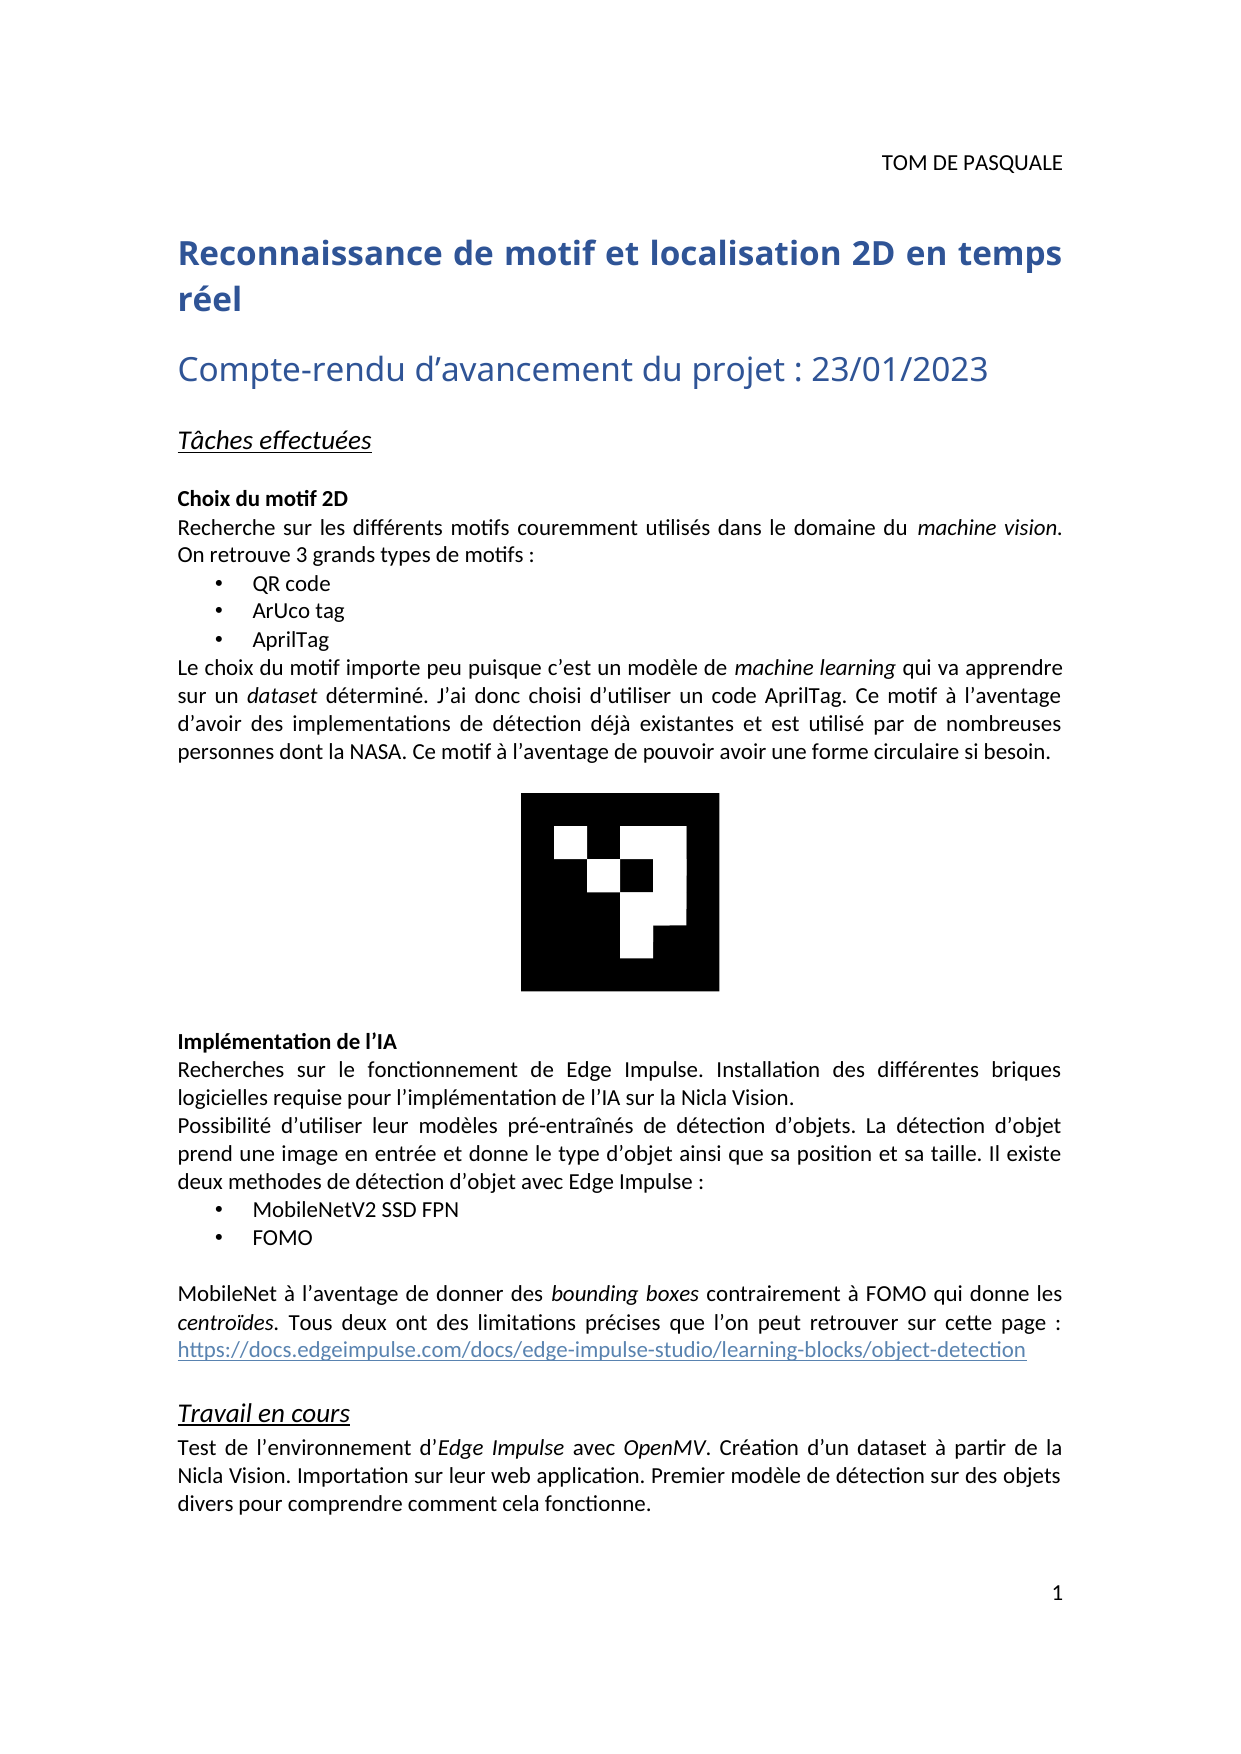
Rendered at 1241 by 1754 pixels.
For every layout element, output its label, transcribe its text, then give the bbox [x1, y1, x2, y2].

subtitle Test de l’environnement d’Edge Impulse avec OpenMV. Création d’un dataset à partir de la Nicla Vision. Importation sur leur web application. Premier modèle de détection sur des objets divers pour comprendre comment cela fonctionne. [177, 1433, 1063, 1517]
text Recherches sur le fonctionnement de Edge Impulse. Installation des différentes briques logicielles requise pour l’implémentation de l’IA sur la Nicla Vision. [177, 1055, 1063, 1111]
text Choix du motif 2D [177, 484, 1063, 513]
list FOMO [215, 1223, 1063, 1252]
subtitle Compte-rendu d’avancement du projet : 23/01/2023 [177, 346, 1063, 391]
text Implémentation de l’IA [177, 1027, 1063, 1055]
text Recherche sur les différents motifs couremment utilisés dans le domaine du machine vision. On retrouve 3 grands types de motifs : [177, 513, 1063, 569]
list AprilTag [215, 625, 1063, 653]
subtitle Tâches effectuées [177, 423, 1063, 457]
list QR code [215, 569, 1063, 597]
text Possibilité d’utiliser leur modèles pré-entraînés de détection d’objets. La détection d’objet prend une image en entrée et donne le type d’objet ainsi que sa position et sa taille. Il existe deux methodes de détection d’objet avec Edge Impulse : [177, 1111, 1063, 1196]
subtitle Reconnaissance de motif et localisation 2D en temps réel [177, 230, 1063, 321]
list ArUco tag [215, 597, 1063, 625]
text Le choix du motif importe peu puisque c’est un modèle de machine learning qui va apprendre sur un dataset déterminé. J’ai donc choisi d’utiliser un code AprilTag. Ce motif à l’aventage d’avoir des implementations de détection déjà existantes et est utilisé par de nombreuses personnes dont la NASA. Ce motif à l’aventage de pouvoir avoir une forme circulaire si besoin. [177, 653, 1063, 765]
list MobileNetV2 SSD FPN [215, 1196, 1063, 1223]
text MobileNet à l’aventage de donner des bounding boxes contrairement à FOMO qui donne les centroïdes. Tous deux ont des limitations précises que l’on peut retrouver sur cette page : https://docs.edgeimpulse.com/docs/edge-impulse-studio/learning-blocks/object-detection [177, 1279, 1063, 1364]
subtitle Travail en cours [177, 1396, 1063, 1429]
